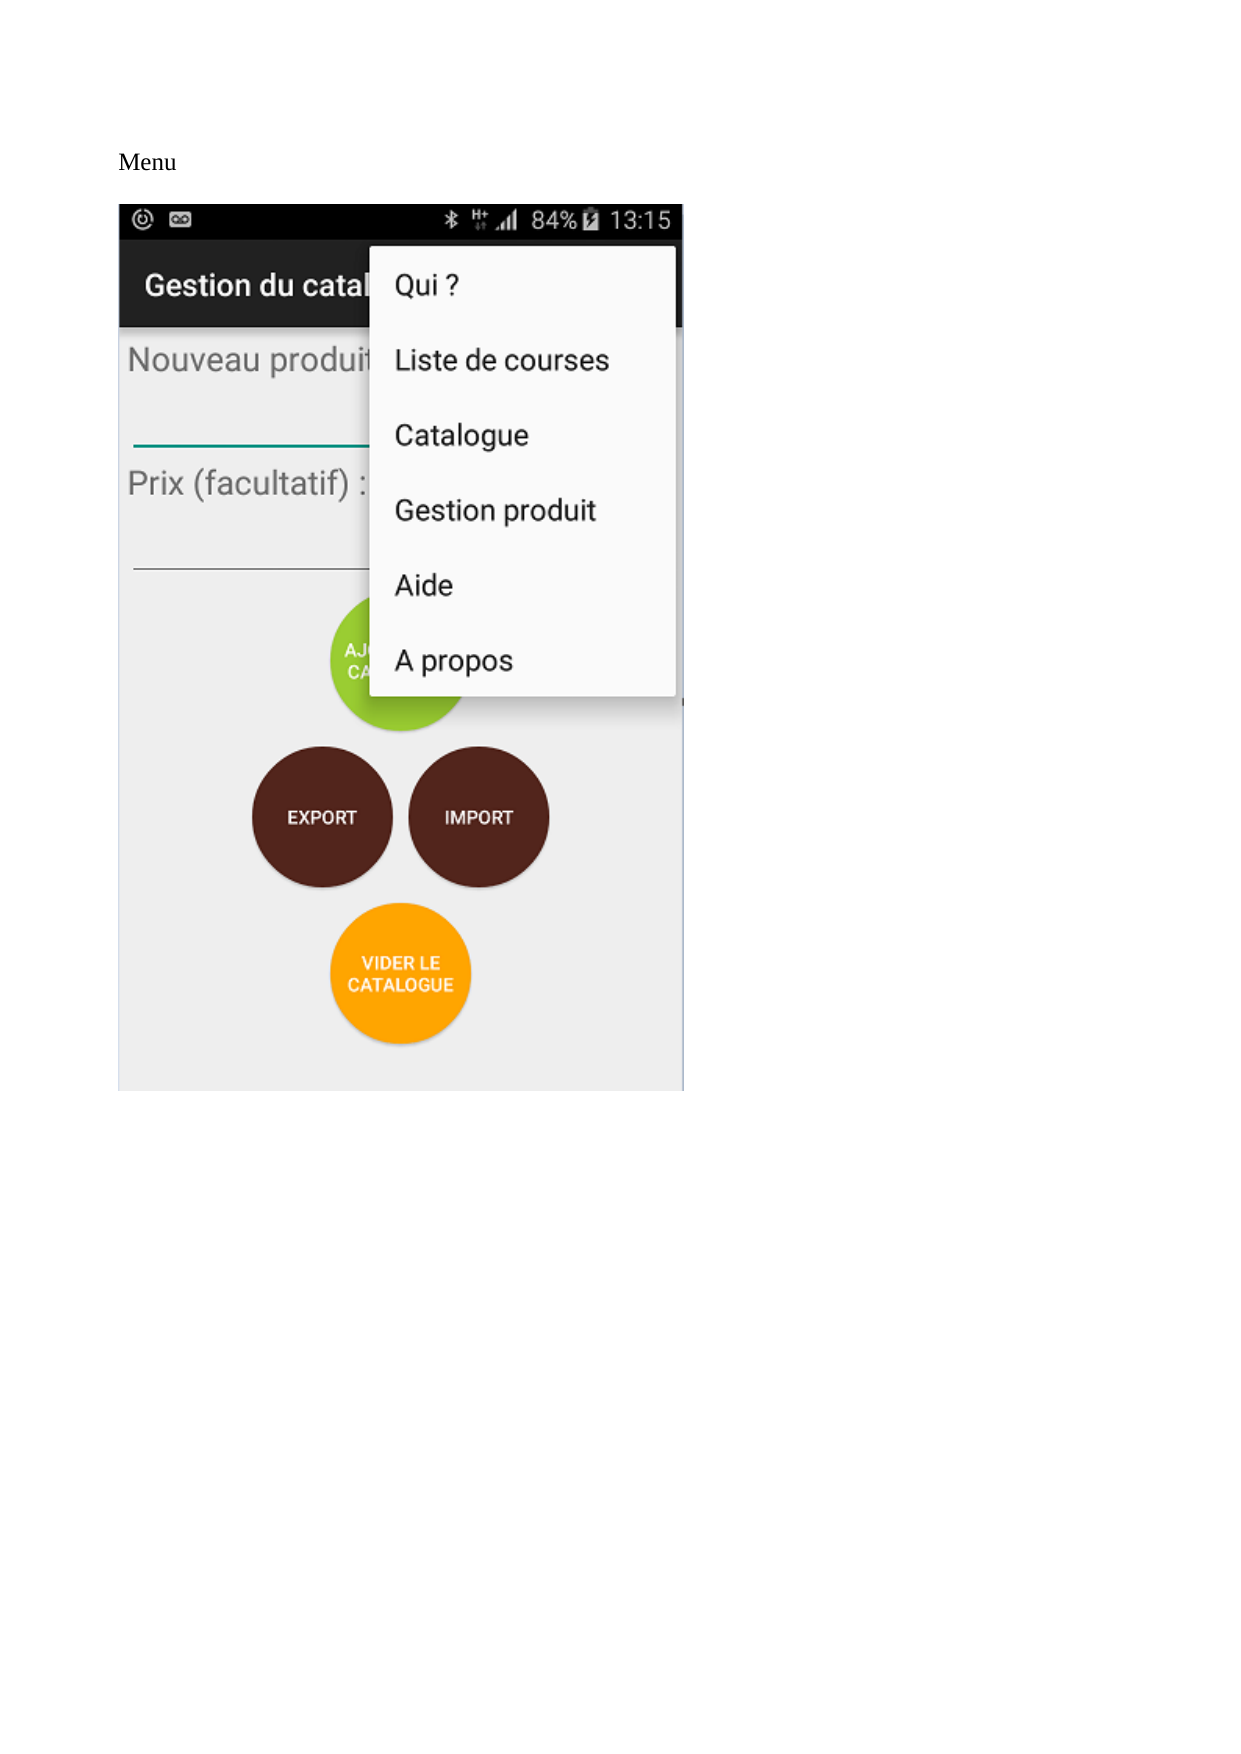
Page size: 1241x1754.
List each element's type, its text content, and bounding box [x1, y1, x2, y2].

picture [118, 204, 684, 1091]
text Menu [118, 147, 1122, 176]
